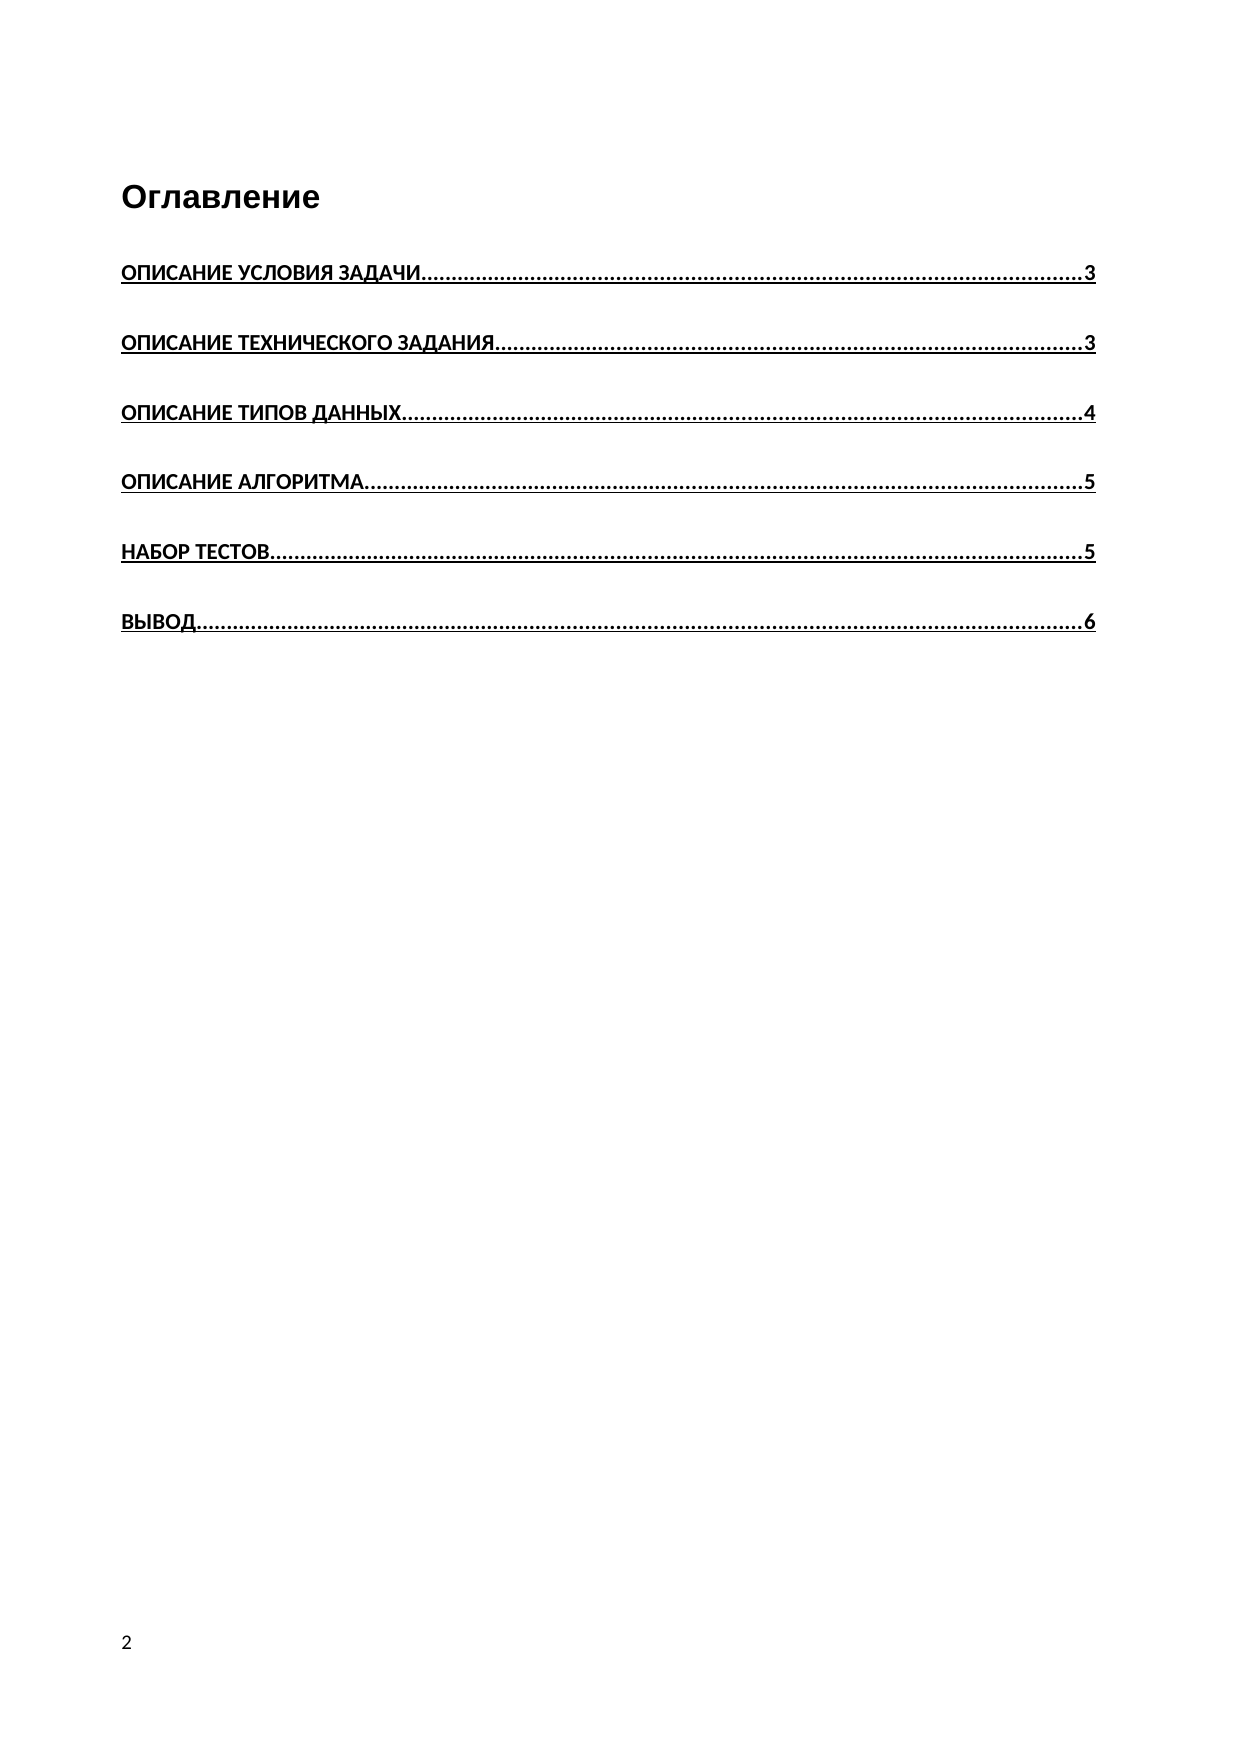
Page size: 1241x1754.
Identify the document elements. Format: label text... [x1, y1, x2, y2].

text Описание технического задания 3 [121, 328, 1204, 356]
text Описание типов данных 4 [121, 398, 1204, 426]
text Описание алгоритма 5 [121, 467, 1204, 495]
text Описание условия задачи 3 [121, 258, 1204, 286]
text Набор тестов 5 [121, 537, 1204, 565]
subtitle Оглавление [121, 177, 1204, 215]
text Вывод 6 [121, 607, 1204, 635]
